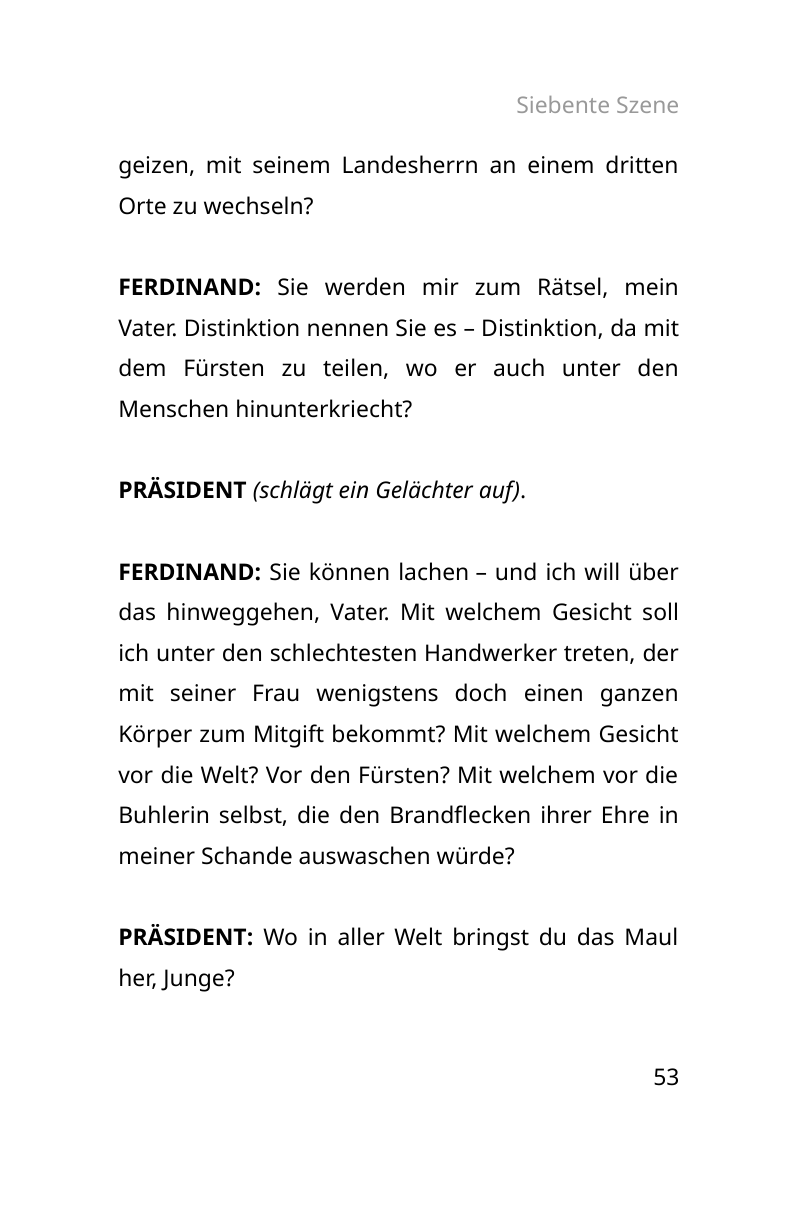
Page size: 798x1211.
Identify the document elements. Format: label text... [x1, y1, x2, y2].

text FERDINAND: Sie können lachen – und ich will über das hinweggehen, Vater. Mit welchem Gesicht soll ich unter den schlechtesten Handwerker treten, der mit seiner Frau wenigstens doch einen ganzen Körper zum Mitgift bekommt? Mit welchem Gesicht vor die Welt? Vor den Fürsten? Mit welchem vor die Buhlerin selbst, die den Brandflecken ihrer Ehre in meiner Schande auswaschen würde? [118, 527, 679, 871]
text FERDINAND: Sie werden mir zum Rätsel, mein Vater. Distinktion nennen Sie es – Distinktion, da mit dem Fürsten zu teilen, wo er auch unter den Menschen hinunterkriecht? [118, 242, 679, 424]
text geizen, mit seinem Landesherrn an einem dritten Orte zu wechseln? [118, 149, 679, 221]
text PRÄSIDENT: Wo in aller Welt bringst du das Maul her, Junge? [118, 892, 679, 993]
text PRÄSIDENT (schlägt ein Gelächter auf). [118, 445, 679, 506]
